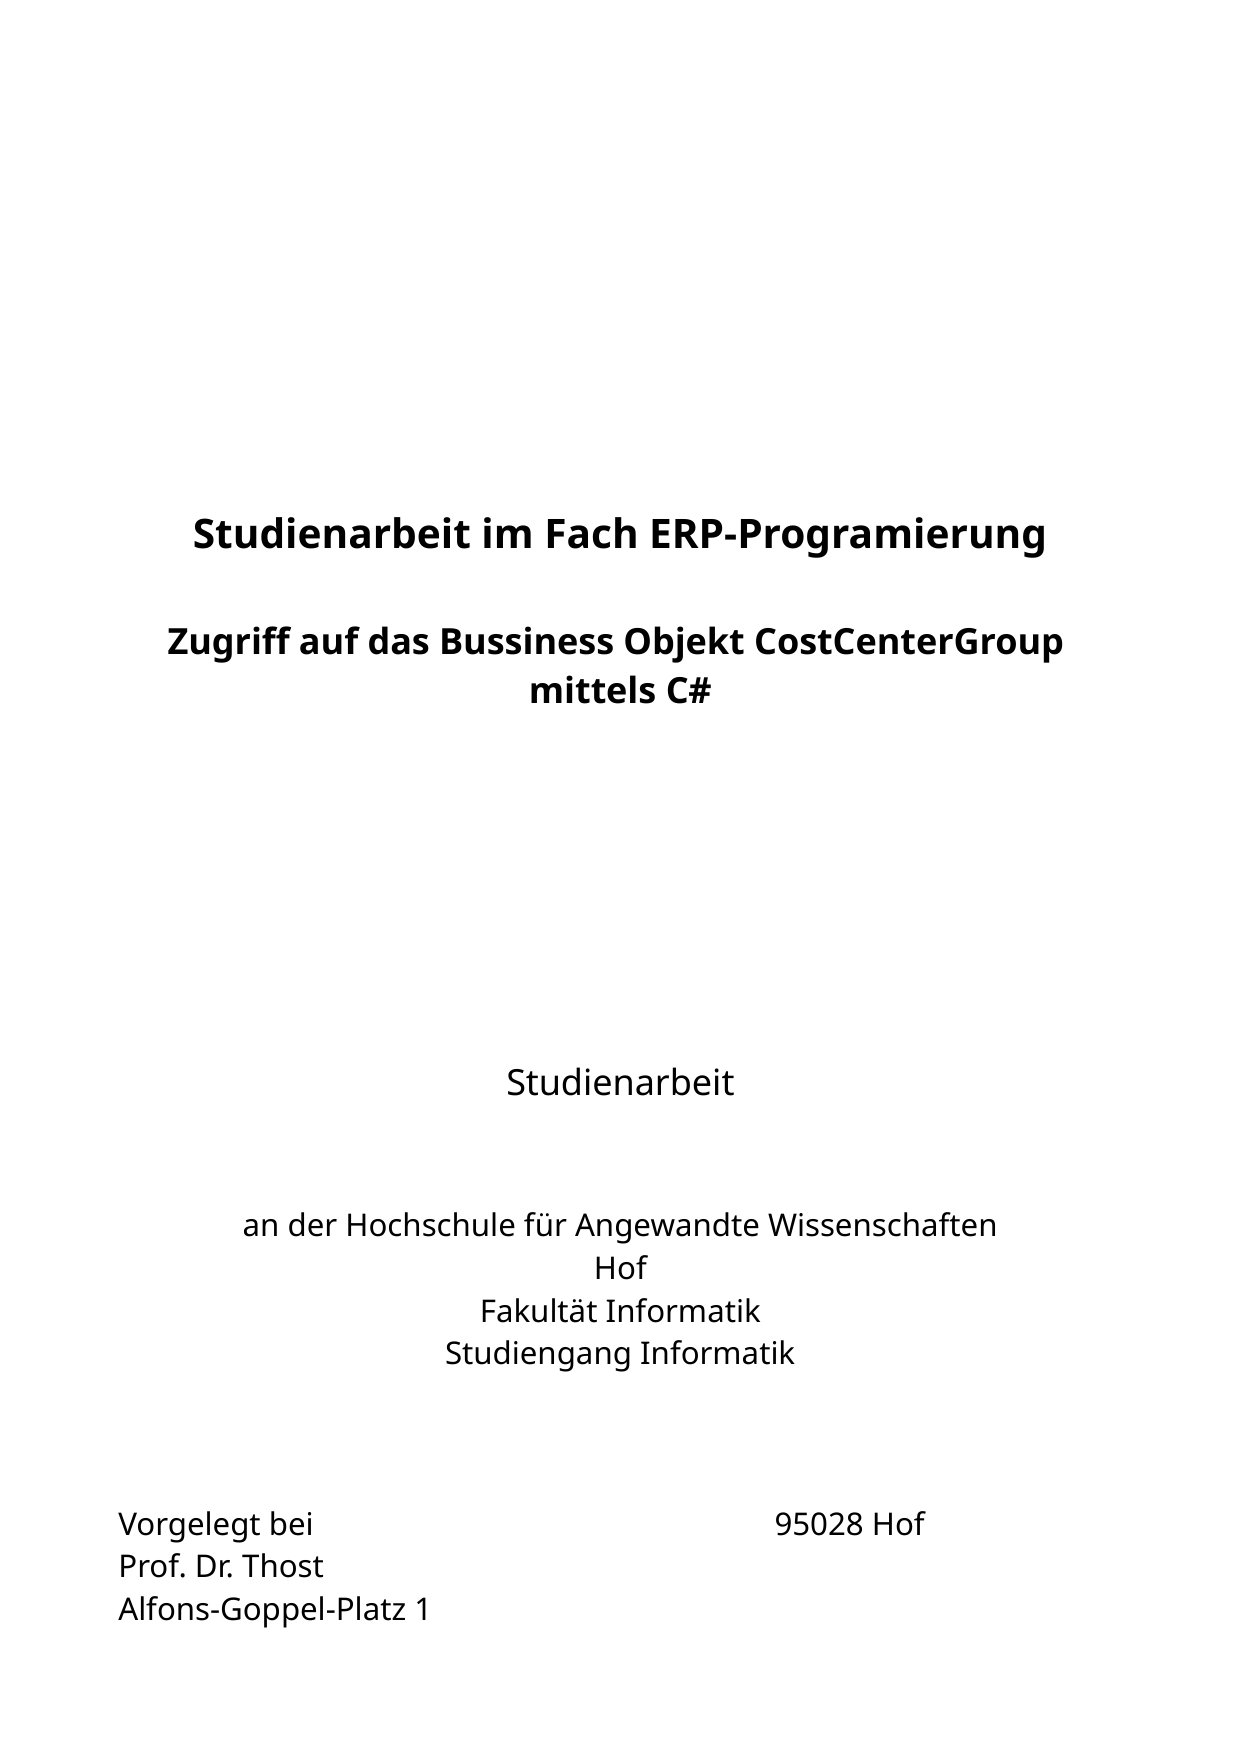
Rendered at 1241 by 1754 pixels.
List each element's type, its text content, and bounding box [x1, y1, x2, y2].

text Studiengang Informatik [118, 1331, 1122, 1374]
text an der Hochschule für Angewandte Wissenschaften [118, 1203, 1122, 1246]
text Prof. Dr. Thost [118, 1544, 774, 1587]
text mittels C# [118, 665, 1122, 714]
text 95028 Hof [774, 1502, 1122, 1544]
text Studienarbeit im Fach ERP-Programierung [118, 505, 1122, 561]
text Alfons-Goppel-Platz 1 [118, 1587, 774, 1629]
text Studienarbeit [118, 1057, 1122, 1106]
text Hof [118, 1246, 1122, 1289]
text Fakultät Informatik [118, 1289, 1122, 1331]
text Vorgelegt bei [118, 1502, 774, 1544]
text Zugriff auf das Bussiness Objekt CostCenterGroup [118, 616, 1122, 665]
